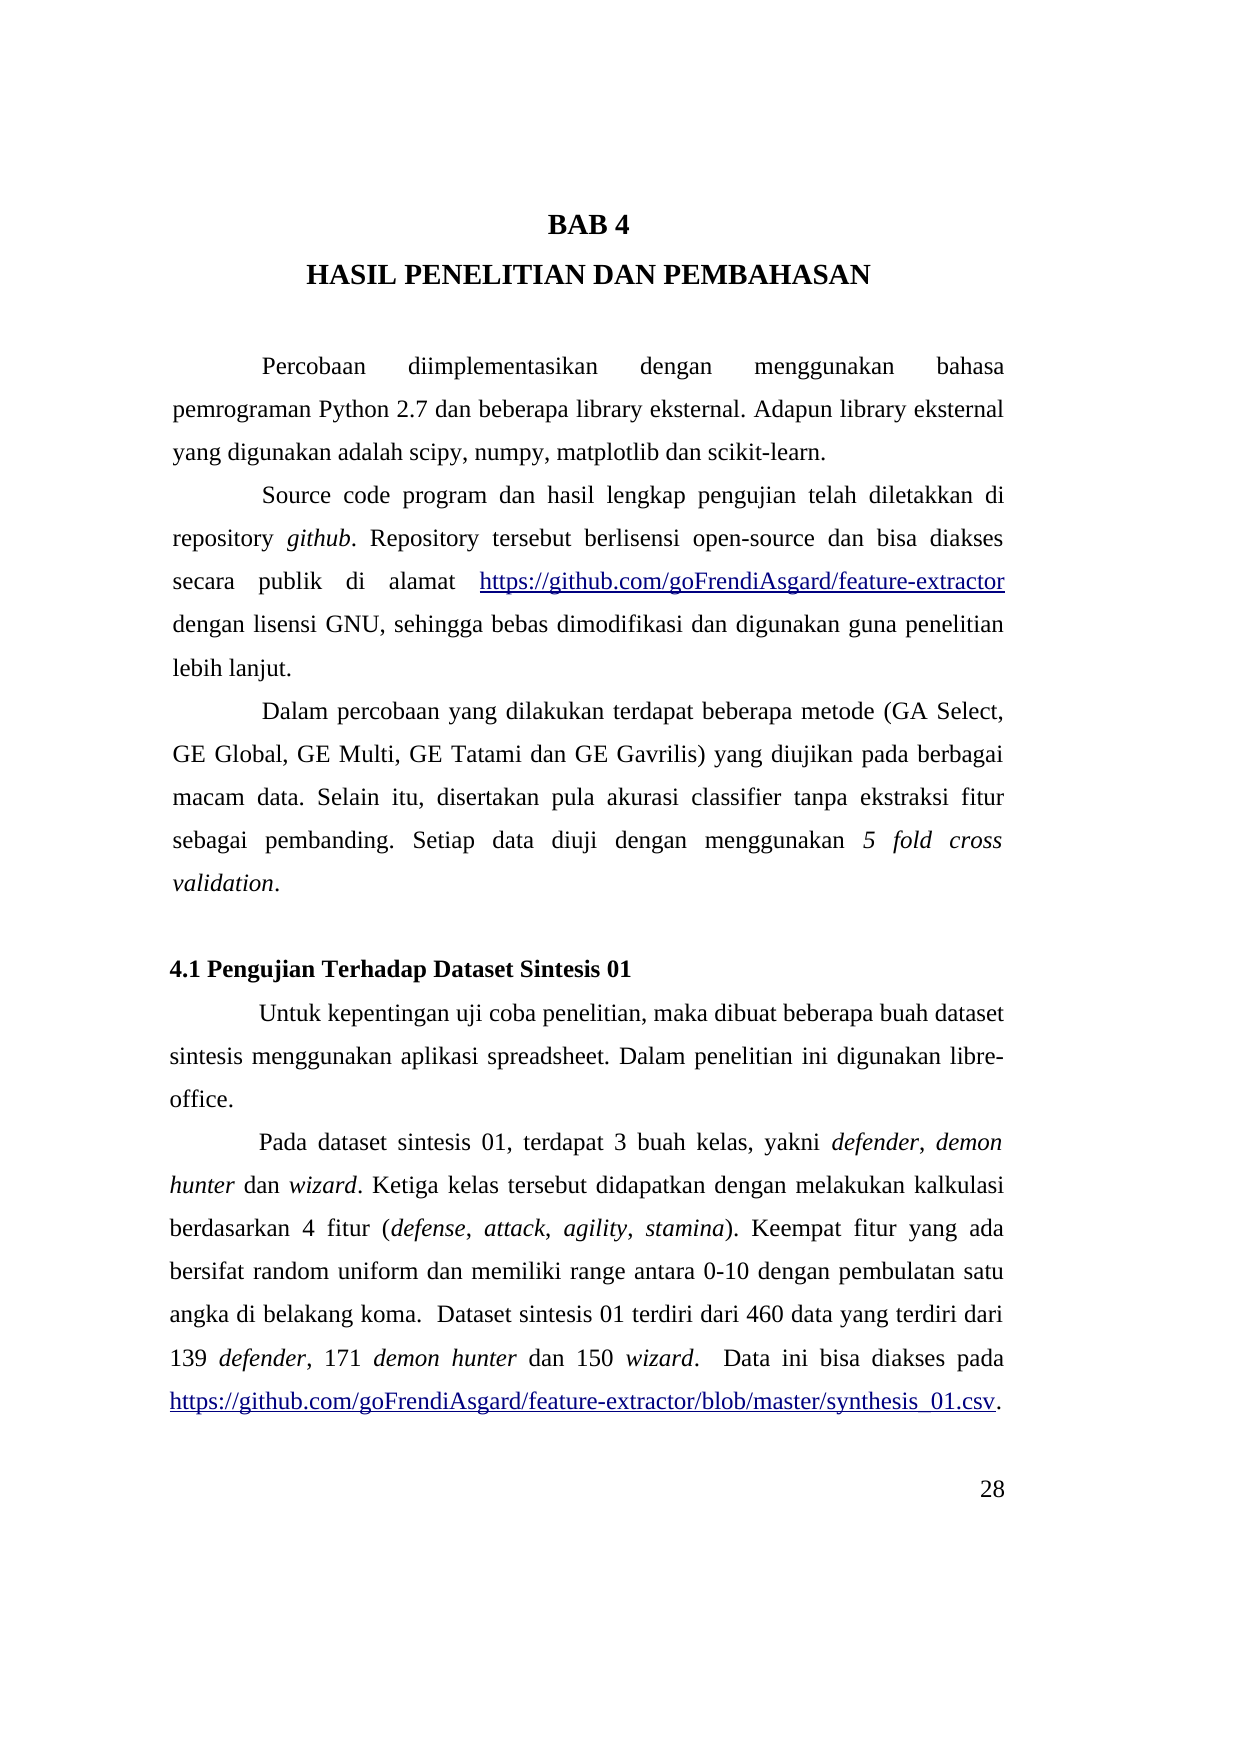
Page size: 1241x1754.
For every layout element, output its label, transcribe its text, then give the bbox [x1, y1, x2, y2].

text Percobaan diimplementasikan dengan menggunakan bahasa pemrograman Python 2.7 dan beberapa library eksternal. Adapun library eksternal yang digunakan adalah scipy, numpy, matplotlib dan scikit-learn. [172, 351, 1005, 466]
text Dalam percobaan yang dilakukan terdapat beberapa metode (GA Select, GE Global, GE Multi, GE Tatami dan GE Gavrilis) yang diujikan pada berbagai macam data. Selain itu, disertakan pula akurasi classifier tanpa ekstraksi fitur sebagai pembanding. Setiap data diuji dengan menggunakan 5 fold cross validation. [172, 696, 1005, 897]
text Pada dataset sintesis 01, terdapat 3 buah kelas, yakni defender, demon hunter dan wizard. Ketiga kelas tersebut didapatkan dengan melakukan kalkulasi berdasarkan 4 fitur (defense, attack, agility, stamina). Keempat fitur yang ada bersifat random uniform dan memiliki range antara 0-10 dengan pembulatan satu angka di belakang koma. Dataset sintesis 01 terdiri dari 460 data yang terdiri dari 139 defender, 171 demon hunter dan 150 wizard. Data ini bisa diakses pada https://github.com/goFrendiAsgard/feature-extractor/blob/master/synthesis_01.csv. [169, 1127, 1005, 1414]
subtitle HASIL PENELITIAN DAN PEMBAHASAN [172, 207, 1005, 291]
subtitle Pengujian Terhadap Dataset Sintesis 01 [169, 954, 1005, 983]
text Untuk kepentingan uji coba penelitian, maka dibuat beberapa buah dataset sintesis menggunakan aplikasi spreadsheet. Dalam penelitian ini digunakan libre-office. [169, 998, 1005, 1113]
text Source code program dan hasil lengkap pengujian telah diletakkan di repository github. Repository tersebut berlisensi open-source dan bisa diakses secara publik di alamat https://github.com/goFrendiAsgard/feature-extractor dengan lisensi GNU, sehingga bebas dimodifikasi dan digunakan guna penelitian lebih lanjut. [172, 480, 1005, 681]
